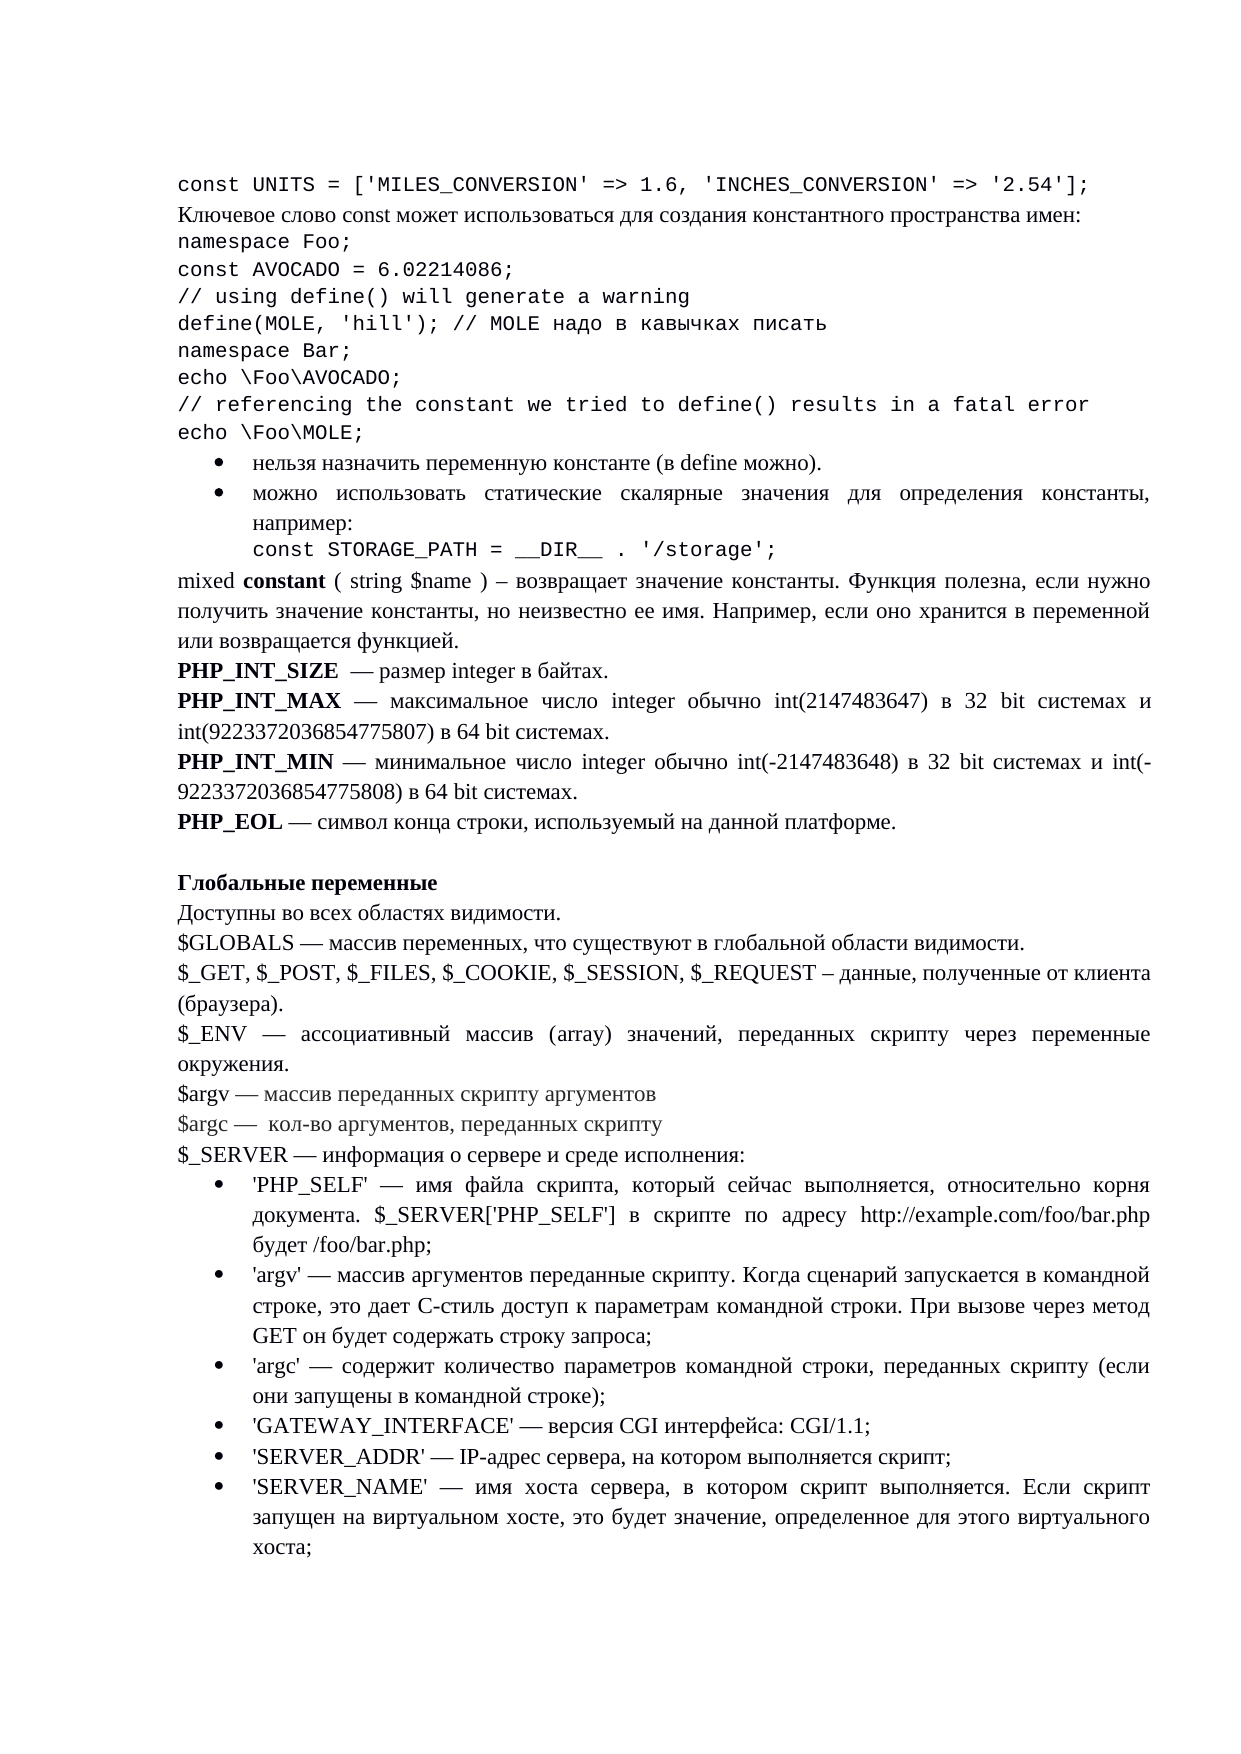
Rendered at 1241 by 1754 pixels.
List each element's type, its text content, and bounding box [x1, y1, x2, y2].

list 'SERVER_ADDR' — IP-адрес сервера, на котором выполняется скрипт; [215, 1443, 1152, 1469]
text namespace Bar; [177, 340, 1152, 364]
text PHP_EOL — символ конца строки, используемый на данной платформе. [177, 808, 1152, 835]
text echo \Foo\MOLE; [177, 422, 1152, 445]
text $argv — массив переданных скрипту аргументов [177, 1080, 1152, 1107]
text const STORAGE_PATH = __DIR__ . '/storage'; [252, 539, 1152, 563]
text // using define() will generate a warning [177, 286, 1152, 309]
text PHP_INT_SIZE — размер integer в байтах. [177, 657, 1152, 684]
list 'argv' — массив аргументов переданные скрипту. Когда сценарий запускается в командной строке, это дает C-стиль доступ к параметрам командной строки. При вызове через метод GET он будет содержать строку запроса; [215, 1261, 1152, 1348]
text $_ENV — ассоциативный массив (array) значений, переданных скрипту через переменные окружения. [177, 1020, 1152, 1076]
text // referencing the constant we tried to define() results in a fatal error [177, 394, 1152, 418]
text echo \Foo\AVOCADO; [177, 367, 1152, 391]
list нельзя назначить переменную константе (в define можно). [215, 449, 1152, 475]
text $GLOBALS — массив переменных, что существуют в глобальной области видимости. [177, 929, 1152, 956]
list 'GATEWAY_INTERFACE' — версия CGI интерфейса: CGI/1.1; [215, 1412, 1152, 1439]
list 'argc' — содержит количество параметров командной строки, переданных скрипту (если они запущены в командной строке); [215, 1352, 1152, 1409]
text Ключевое слово const может использоваться для создания константного пространства имен: [177, 201, 1152, 227]
list можно использовать статические скалярные значения для определения константы, например: [215, 479, 1152, 536]
text Глобальные переменные [177, 869, 1152, 895]
text const AVOCADO = 6.02214086; [177, 258, 1152, 282]
text Доступны во всех областях видимости. [177, 899, 1152, 925]
text mixed constant ( string $name ) – возвращает значение константы. Функция полезна, если нужно получить значение константы, но неизвестно ее имя. Например, если оно хранится в переменной или возвращается функцией. [177, 567, 1152, 653]
text PHP_INT_MIN — минимальное число integer обычно int(-2147483648) в 32 bit системах и int(-9223372036854775808) в 64 bit системах. [177, 748, 1152, 804]
text const UNITS = ['MILES_CONVERSION' => 1.6, 'INCHES_CONVERSION' => '2.54']; [177, 174, 1152, 198]
list 'PHP_SELF' — имя файла скрипта, который сейчас выполняется, относительно корня документа. $_SERVER['PHP_SELF'] в скрипте по адресу http://example.com/foo/bar.php будет /foo/bar.php; [215, 1171, 1152, 1258]
text $argc — кол-во аргументов, переданных скрипту [177, 1110, 1152, 1137]
text $_SERVER — информация о сервере и среде исполнения: [177, 1141, 1152, 1167]
text $_GET, $_POST, $_FILES, $_COOKIE, $_SESSION, $_REQUEST – данные, полученные от клиента (браузера). [177, 959, 1152, 1016]
list 'SERVER_NAME' — имя хоста сервера, в котором скрипт выполняется. Если скрипт запущен на виртуальном хосте, это будет значение, определенное для этого виртуального хоста; [215, 1473, 1152, 1560]
text define(MOLE, 'hill'); // MOLE надо в кавычках писать [177, 313, 1152, 337]
text namespace Foo; [177, 231, 1152, 255]
text PHP_INT_MAX — максимальное число integer обычно int(2147483647) в 32 bit системах и int(9223372036854775807) в 64 bit системах. [177, 687, 1152, 744]
